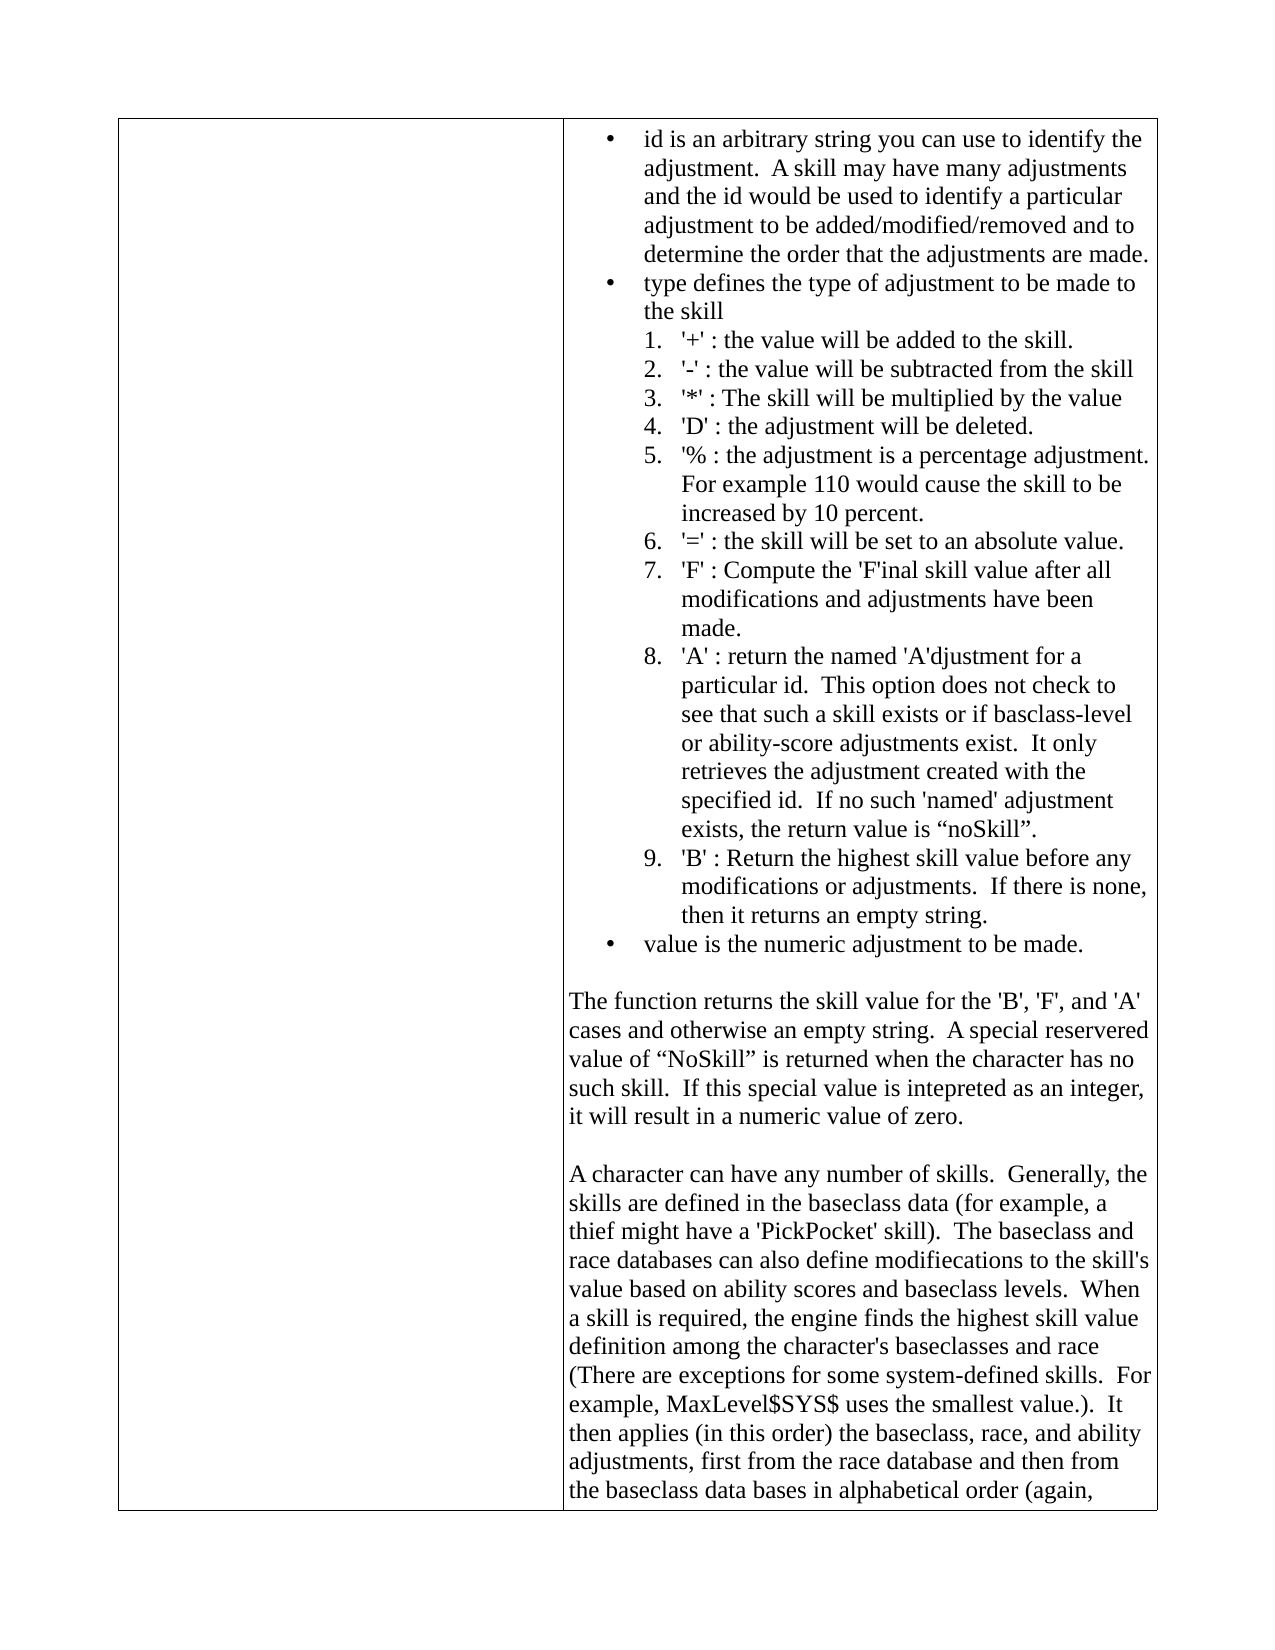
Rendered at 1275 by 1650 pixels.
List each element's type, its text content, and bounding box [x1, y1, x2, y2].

table_cell actor identifies the character to modify. skill is the name of the skill to be adjusted. For example: “BackstabMultiplier”. id is an arbitrary string you can use to identify the adjustment. A skill may have many adjustments and the id would be used to identify a particular adjustment to be added/modified/removed and to determine the order that the adjustments are made. type defines the type of adjustment to be made to the skill '+' : the value will be added to the skill. '-' : the value will be subtracted from the skill '*' : The skill will be multiplied by the value 'D' : the adjustment will be deleted. '% : the adjustment is a percentage adjustment. For example 110 would cause the skill to be increased by 10 percent. '=' : the skill will be set to an absolute value. 'F' : Compute the 'F'inal skill value after all modifications and adjustments have been made. 'A' : return the named 'A'djustment for a particular id. This option does not check to see that such a skill exists or if basclass-level or ability-score adjustments exist. It only retrieves the adjustment created with the specified id. If no such 'named' adjustment exists, the return value is “noSkill”. 'B' : Return the highest skill value before any modifications or adjustments. If there is none, then it returns an empty string. value is the numeric adjustment to be made. The function returns the skill value for the 'B', 'F', and 'A' cases and otherwise an empty string. A special reservered value of “NoSkill” is returned when the character has no such skill. If this special value is intepreted as an integer, it will result in a numeric value of zero. A character can have any number of skills. Generally, the skills are defined in the baseclass data (for example, a thief might have a 'PickPocket' skill). The baseclass and race databases can also define modifiecations to the skill's value based on ability scores and baseclass levels. When a skill is required, the engine finds the highest skill value definition among the character's baseclasses and race (There are exceptions for some system-defined skills. For example, MaxLevel$SYS$ uses the smallest value.). It then applies (in this order) the baseclass, race, and ability adjustments, first from the race database and then from the baseclass data bases in alphabetical order (again, exceptions may exist for system-defined skills. For example, MaxLevel$SYS only uses one baseclass for multi-baseclass characters.). Then the final value is subject to modification as a result of adjustments specified by $SkillAdj(). If there are several $SkillAdj() adjustments for a single skill, then they are performed in alphbetical order of the associated 'id' identifiers. $SkillAdj() can add a skill to a character that he would otherwise not have. The skill need not appear in the baseclass or race database. The skill value will then be assumed to be zero before the adjustment is applied. Adjustments for a character must be unique in the skill name and id. If $SkillAdj() attempts to add an adjustment for a skill/id that already exists, then the old type and value are replaced. [564, 119, 1157, 1510]
table_cell [119, 119, 563, 1510]
